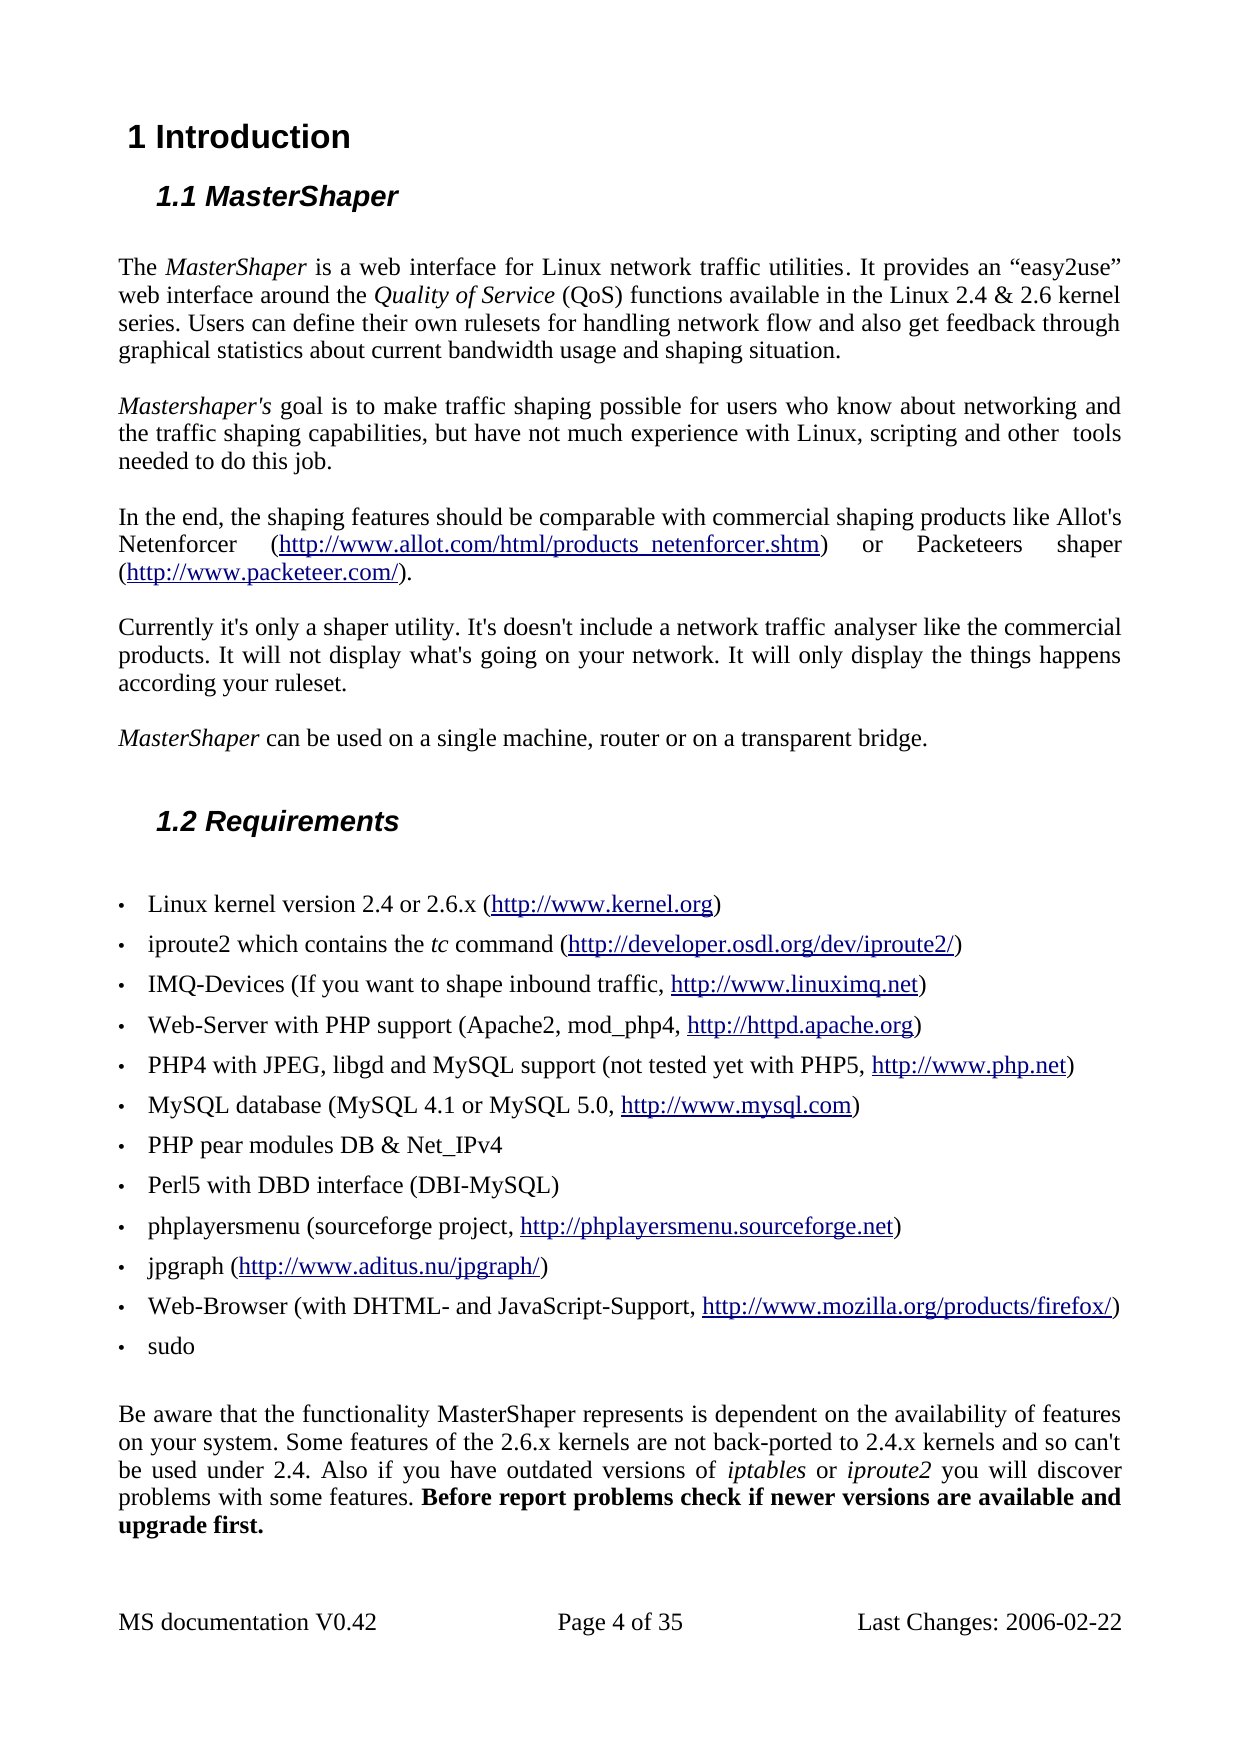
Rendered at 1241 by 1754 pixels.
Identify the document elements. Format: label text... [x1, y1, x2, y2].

list PHP pear modules DB & Net_IPv4 [118, 1131, 1122, 1159]
list jpgraph (http://www.aditus.nu/jpgraph/) [118, 1252, 1122, 1280]
list phplayersmenu (sourceforge project, http://phplayersmenu.sourceforge.net) [118, 1212, 1122, 1239]
list PHP4 with JPEG, libgd and MySQL support (not tested yet with PHP5, http://www.php.net) [118, 1051, 1122, 1079]
subtitle Introduction [118, 118, 1122, 155]
text In the end, the shaping features should be comparable with commercial shaping products like Allot's Netenforcer (http://www.allot.com/html/products_netenforcer.shtm) or Packeteers shaper (http://www.packeteer.com/). [118, 503, 1122, 586]
list iproute2 which contains the tc command (http://developer.osdl.org/dev/iproute2/) [118, 930, 1122, 958]
text Currently it's only a shaper utility. It's doesn't include a network traffic analyser like the commercial products. It will not display what's going on your network. It will only display the things happens according your ruleset. [118, 613, 1122, 697]
text Mastershaper's goal is to make traffic shaping possible for users who know about networking and the traffic shaping capabilities, but have not much experience with Linux, scripting and other tools needed to do this job. [118, 392, 1122, 475]
list IMQ-Devices (If you want to shape inbound traffic, http://www.linuximq.net) [118, 971, 1122, 998]
list Linux kernel version 2.4 or 2.6.x (http://www.kernel.org) [118, 890, 1122, 918]
list MySQL database (MySQL 4.1 or MySQL 5.0, http://www.mysql.com) [118, 1091, 1122, 1119]
list Web-Server with PHP support (Apache2, mod_php4, http://httpd.apache.org) [118, 1011, 1122, 1038]
text The MasterShaper is a web interface for Linux network traffic utilities. It provides an “easy2use” web interface around the Quality of Service (QoS) functions available in the Linux 2.4 & 2.6 kernel series. Users can define their own rulesets for handling network flow and also get feedback through graphical statistics about current bandwidth usage and shaping situation. [118, 253, 1122, 364]
text Be aware that the functionality MasterShaper represents is dependent on the availability of features on your system. Some features of the 2.6.x kernels are not back-ported to 2.4.x kernels and so can't be used under 2.4. Also if you have outdated versions of iptables or iproute2 you will discover problems with some features. Before report problems check if newer versions are available and upgrade first. [118, 1400, 1122, 1539]
subtitle Requirements [148, 805, 1122, 837]
list Perl5 with DBD interface (DBI-MySQL) [118, 1172, 1122, 1199]
subtitle MasterShaper [148, 180, 1122, 213]
list sudo [118, 1332, 1122, 1360]
text MasterShaper can be used on a single machine, router or on a transparent bridge. [118, 724, 1122, 752]
list Web-Browser (with DHTML- and JavaScript-Support, http://www.mozilla.org/products/firefox/) [118, 1292, 1122, 1320]
